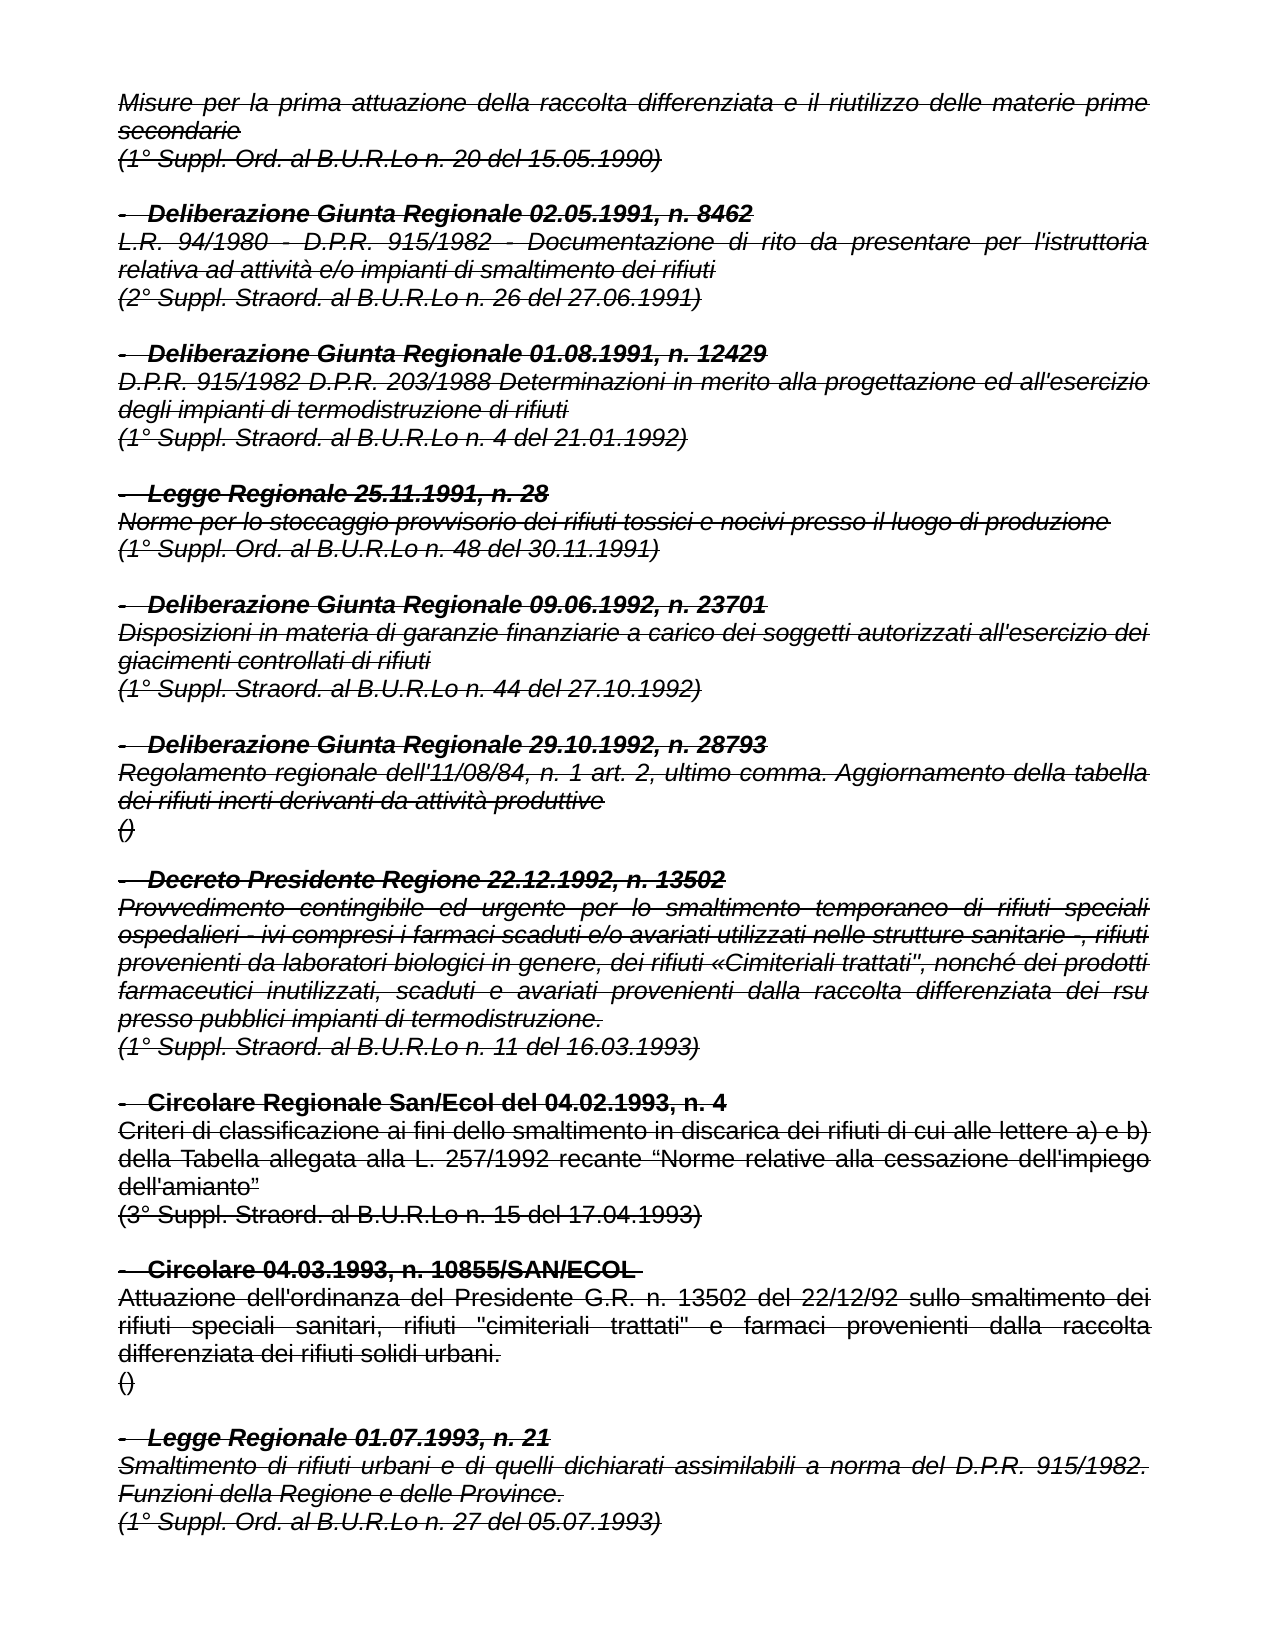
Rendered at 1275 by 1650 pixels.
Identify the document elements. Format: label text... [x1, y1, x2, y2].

text Smaltimento di rifiuti urbani e di quelli dichiarati assimilabili a norma del D.P.R. 915/1982. Funzioni della Regione e delle Province. [118, 1452, 1152, 1507]
text Regolamento regionale dell'11/08/84, n. 1 art. 2, ultimo comma. Aggiornamento della tabella dei rifiuti inerti derivanti da attività produttive [118, 758, 1152, 814]
text D.P.R. 915/1982 D.P.R. 203/1988 Determinazioni in merito alla progettazione ed all'esercizio degli impianti di termodistruzione di rifiuti [118, 368, 1152, 423]
text - Deliberazione Giunta Regionale 01.08.1991, n. 12429 [118, 340, 1152, 368]
text (3° Suppl. Straord. al B.U.R.Lo n. 15 del 17.04.1993) [118, 1200, 1152, 1228]
text Misure per la prima attuazione della raccolta differenziata e il riutilizzo delle materie prime secondarie [118, 88, 1152, 144]
text - Circolare Regionale San/Ecol del 04.02.1993, n. 4 [118, 1089, 1152, 1117]
text - Legge Regionale 01.07.1993, n. 21 [118, 1424, 1152, 1452]
text Attuazione dell'ordinanza del Presidente G.R. n. 13502 del 22/12/92 sullo smaltimento dei rifiuti speciali sanitari, rifiuti "cimiteriali trattati" e farmaci provenienti dalla raccolta differenziata dei rifiuti solidi urbani. [118, 1328, 1152, 1368]
text - Deliberazione Giunta Regionale 09.06.1992, n. 23701 [118, 591, 1152, 619]
text (1° Suppl. Straord. al B.U.R.Lo n. 4 del 21.01.1992) [118, 423, 1152, 451]
text Disposizioni in materia di garanzie finanziarie a carico dei soggetti autorizzati all'esercizio dei giacimenti controllati di rifiuti [118, 619, 1152, 675]
text - Circolare 04.03.1993, n. 10855/SAN/ECOL [118, 1256, 1152, 1284]
text (1° Suppl. Ord. al B.U.R.Lo n. 20 del 15.05.1990) [118, 144, 1152, 172]
text - Deliberazione Giunta Regionale 29.10.1992, n. 28793 [118, 731, 1152, 758]
text - Deliberazione Giunta Regionale 02.05.1991, n. 8462 [118, 200, 1152, 228]
text () [118, 1368, 1152, 1396]
text Attuazione dell'ordinanza del Presidente G.R. n. 13502 del 22/12/92 sullo smaltimento dei rifiuti speciali sanitari, rifiuti "cimiteriali trattati" e farmaci provenienti dalla raccolta differenziata dei rifiuti solidi urbani. [118, 1284, 1152, 1327]
text - Decreto Presidente Regione 22.12.1992, n. 13502 [118, 865, 1152, 893]
text Norme per lo stoccaggio provvisorio dei rifiuti tossici e nocivi presso il luogo di produzione [118, 507, 1152, 535]
text (1° Suppl. Ord. al B.U.R.Lo n. 27 del 05.07.1993) [118, 1507, 1152, 1535]
text L.R. 94/1980 - D.P.R. 915/1982 - Documentazione di rito da presentare per l'istruttoria relativa ad attività e/o impianti di smaltimento dei rifiuti [118, 228, 1152, 284]
text Provvedimento contingibile ed urgente per lo smaltimento temporaneo di rifiuti speciali ospedalieri - ivi compresi i farmaci scaduti e/o avariati utilizzati nelle strutture sanitarie -, rifiuti provenienti da laboratori biologici in genere, dei rifiuti «Cimiteriali trattati", nonché dei prodotti farmaceutici inutilizzati, scaduti e avariati provenienti dalla raccolta differenziata dei rsu presso pubblici impianti di termodistruzione. [118, 893, 1152, 1033]
text (1° Suppl. Straord. al B.U.R.Lo n. 44 del 27.10.1992) [118, 675, 1152, 703]
text Criteri di classificazione ai fini dello smaltimento in discarica dei rifiuti di cui alle lettere a) e b) della Tabella allegata alla L. 257/1992 recante “Norme relative alla cessazione dell'impiego dell'amianto” [118, 1117, 1152, 1200]
text (2° Suppl. Straord. al B.U.R.Lo n. 26 del 27.06.1991) [118, 284, 1152, 312]
text (1° Suppl. Ord. al B.U.R.Lo n. 48 del 30.11.1991) [118, 535, 1152, 563]
text () [118, 814, 1152, 842]
text (1° Suppl. Straord. al B.U.R.Lo n. 11 del 16.03.1993) [118, 1033, 1152, 1061]
text - Legge Regionale 25.11.1991, n. 28 [118, 479, 1152, 507]
